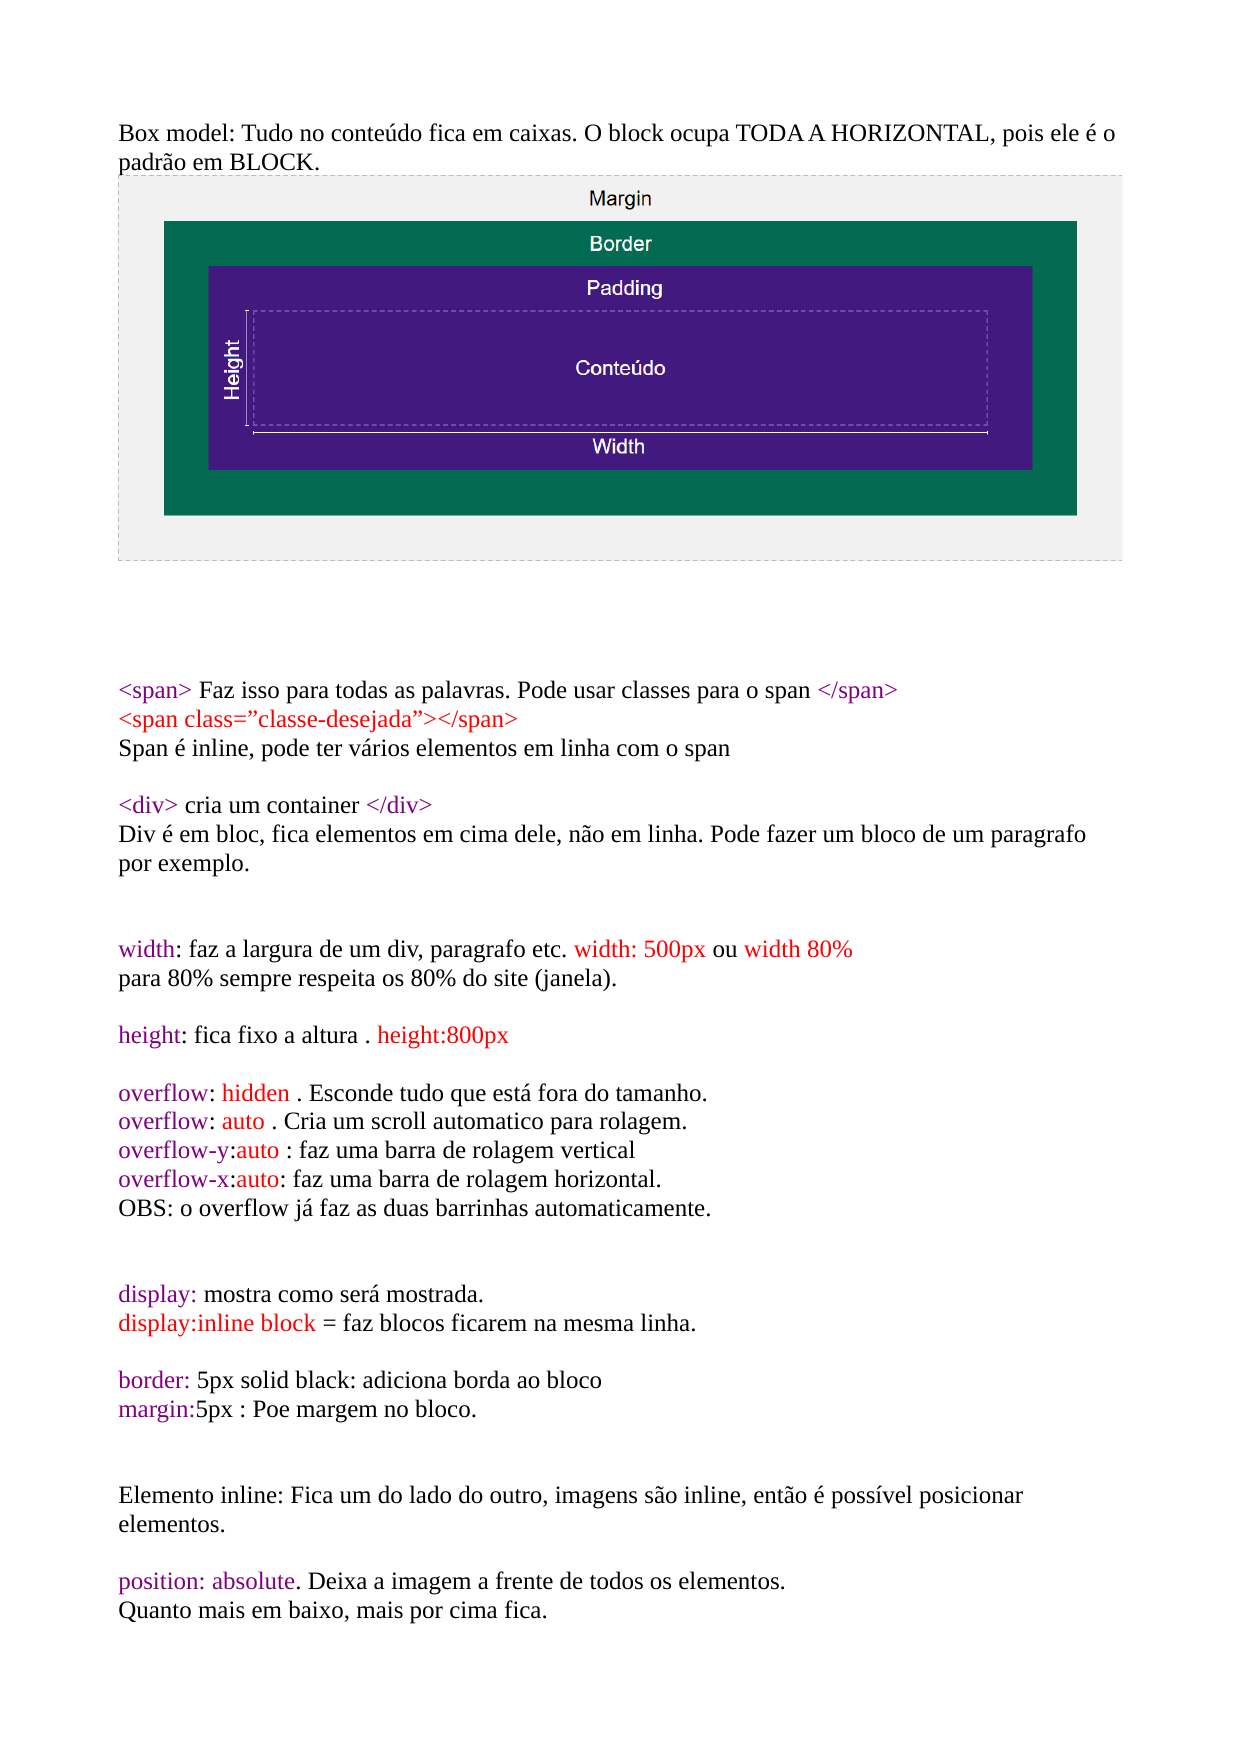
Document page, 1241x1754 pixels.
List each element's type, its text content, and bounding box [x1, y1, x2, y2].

text para 80% sempre respeita os 80% do site (janela). [118, 963, 1122, 991]
text Box model: Tudo no conteúdo fica em caixas. O block ocupa TODA A HORIZONTAL, pois ele é o padrão em BLOCK. [118, 118, 1122, 175]
text height: fica fixo a altura . height:800px [118, 1020, 1122, 1049]
text margin:5px : Poe margem no bloco. [118, 1394, 1122, 1423]
text display:inline block = faz blocos ficarem na mesma linha. [118, 1308, 1122, 1336]
text overflow: auto . Cria um scroll automatico para rolagem. [118, 1106, 1122, 1135]
text border: 5px solid black: adiciona borda ao bloco [118, 1365, 1122, 1394]
text width: faz a largura de um div, paragrafo etc. width: 500px ou width 80% [118, 934, 1122, 963]
text <span> Faz isso para todas as palavras. Pode usar classes para o span </span> [118, 675, 1122, 704]
text overflow-x:auto: faz uma barra de rolagem horizontal. [118, 1164, 1122, 1193]
text <span class=”classe-desejada”></span> [118, 704, 1122, 733]
text Div é em bloc, fica elementos em cima dele, não em linha. Pode fazer um bloco de um paragrafo por exemplo. [118, 819, 1122, 876]
picture [118, 175, 1123, 561]
text Quanto mais em baixo, mais por cima fica. [118, 1595, 1122, 1624]
text position: absolute. Deixa a imagem a frente de todos os elementos. [118, 1566, 1122, 1595]
text Span é inline, pode ter vários elementos em linha com o span [118, 733, 1122, 761]
text <div> cria um container </div> [118, 790, 1122, 819]
text display: mostra como será mostrada. [118, 1279, 1122, 1308]
text Elemento inline: Fica um do lado do outro, imagens são inline, então é possível posicionar elementos. [118, 1480, 1122, 1538]
text overflow-y:auto : faz uma barra de rolagem vertical [118, 1135, 1122, 1164]
text overflow: hidden . Esconde tudo que está fora do tamanho. [118, 1078, 1122, 1106]
text OBS: o overflow já faz as duas barrinhas automaticamente. [118, 1193, 1122, 1221]
